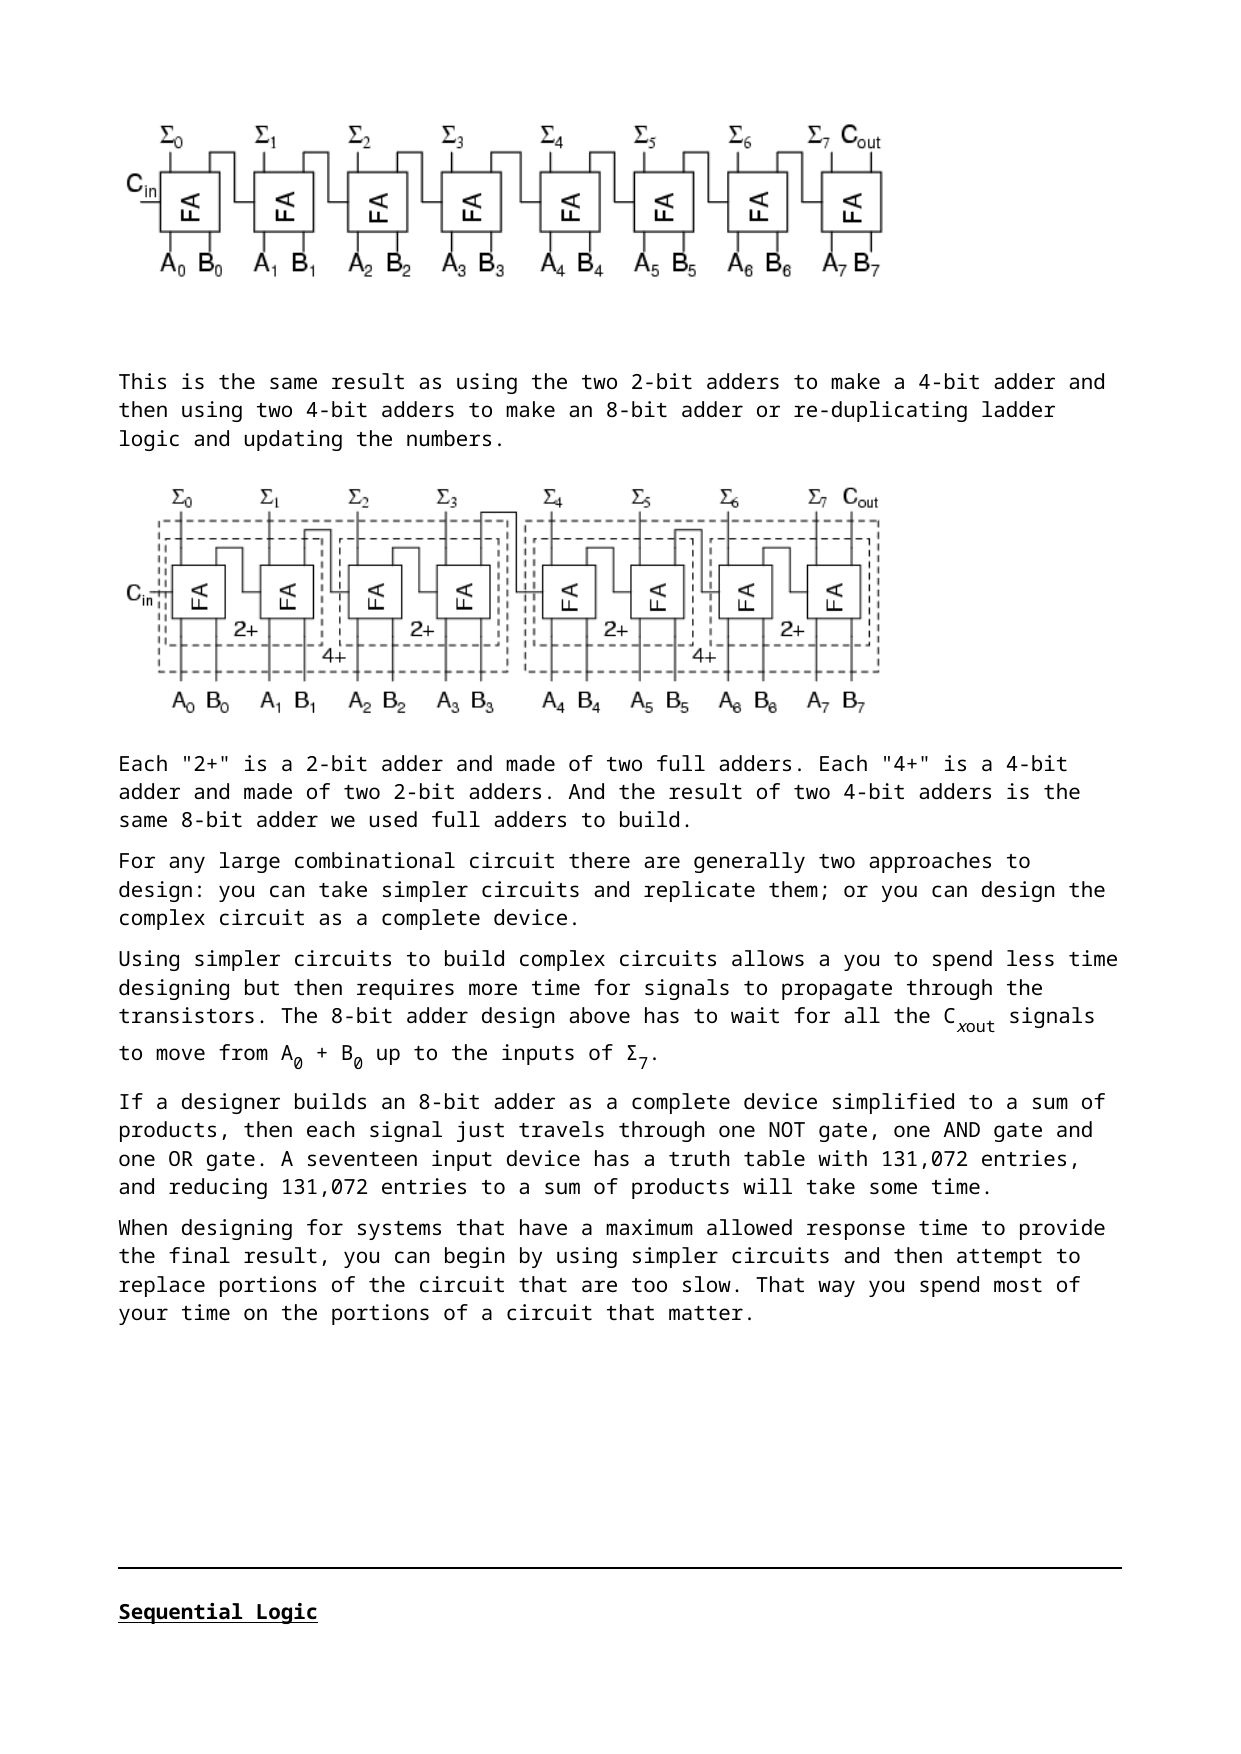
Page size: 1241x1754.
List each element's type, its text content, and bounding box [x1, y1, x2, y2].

text When designing for systems that have a maximum allowed response time to provide the final result, you can begin by using simpler circuits and then attempt to replace portions of the circuit that are too slow. That way you spend most of your time on the portions of a circuit that matter. [118, 1213, 1122, 1327]
text For any large combinational circuit there are generally two approaches to design: you can take simpler circuits and replicate them; or you can design the complex circuit as a complete device. [118, 847, 1122, 932]
text Using simpler circuits to build complex circuits allows a you to spend less time designing but then requires more time for signals to propagate through the transistors. The 8-bit adder design above has to wait for all the Cxout signals to move from A0 + B0 up to the inputs of Σ7. [118, 944, 1122, 1074]
picture [118, 480, 886, 721]
text This is the same result as using the two 2-bit adders to make a 4-bit adder and then using two 4-bit adders to make an 8-bit adder or re-duplicating ladder logic and updating the numbers. [118, 339, 1122, 452]
text Sequential Logic [118, 1597, 1122, 1626]
text Each "2+" is a 2-bit adder and made of two full adders. Each "4+" is a 4-bit adder and made of two 2-bit adders. And the result of two 4-bit adders is the same 8-bit adder we used full adders to build. [118, 749, 1122, 834]
text If a designer builds an 8-bit adder as a complete device simplified to a sum of products, then each signal just travels through one NOT gate, one AND gate and one OR gate. A seventeen input device has a truth table with 131,072 entries, and reducing 131,072 entries to a sum of products will take some time. [118, 1087, 1122, 1201]
picture [118, 118, 888, 286]
